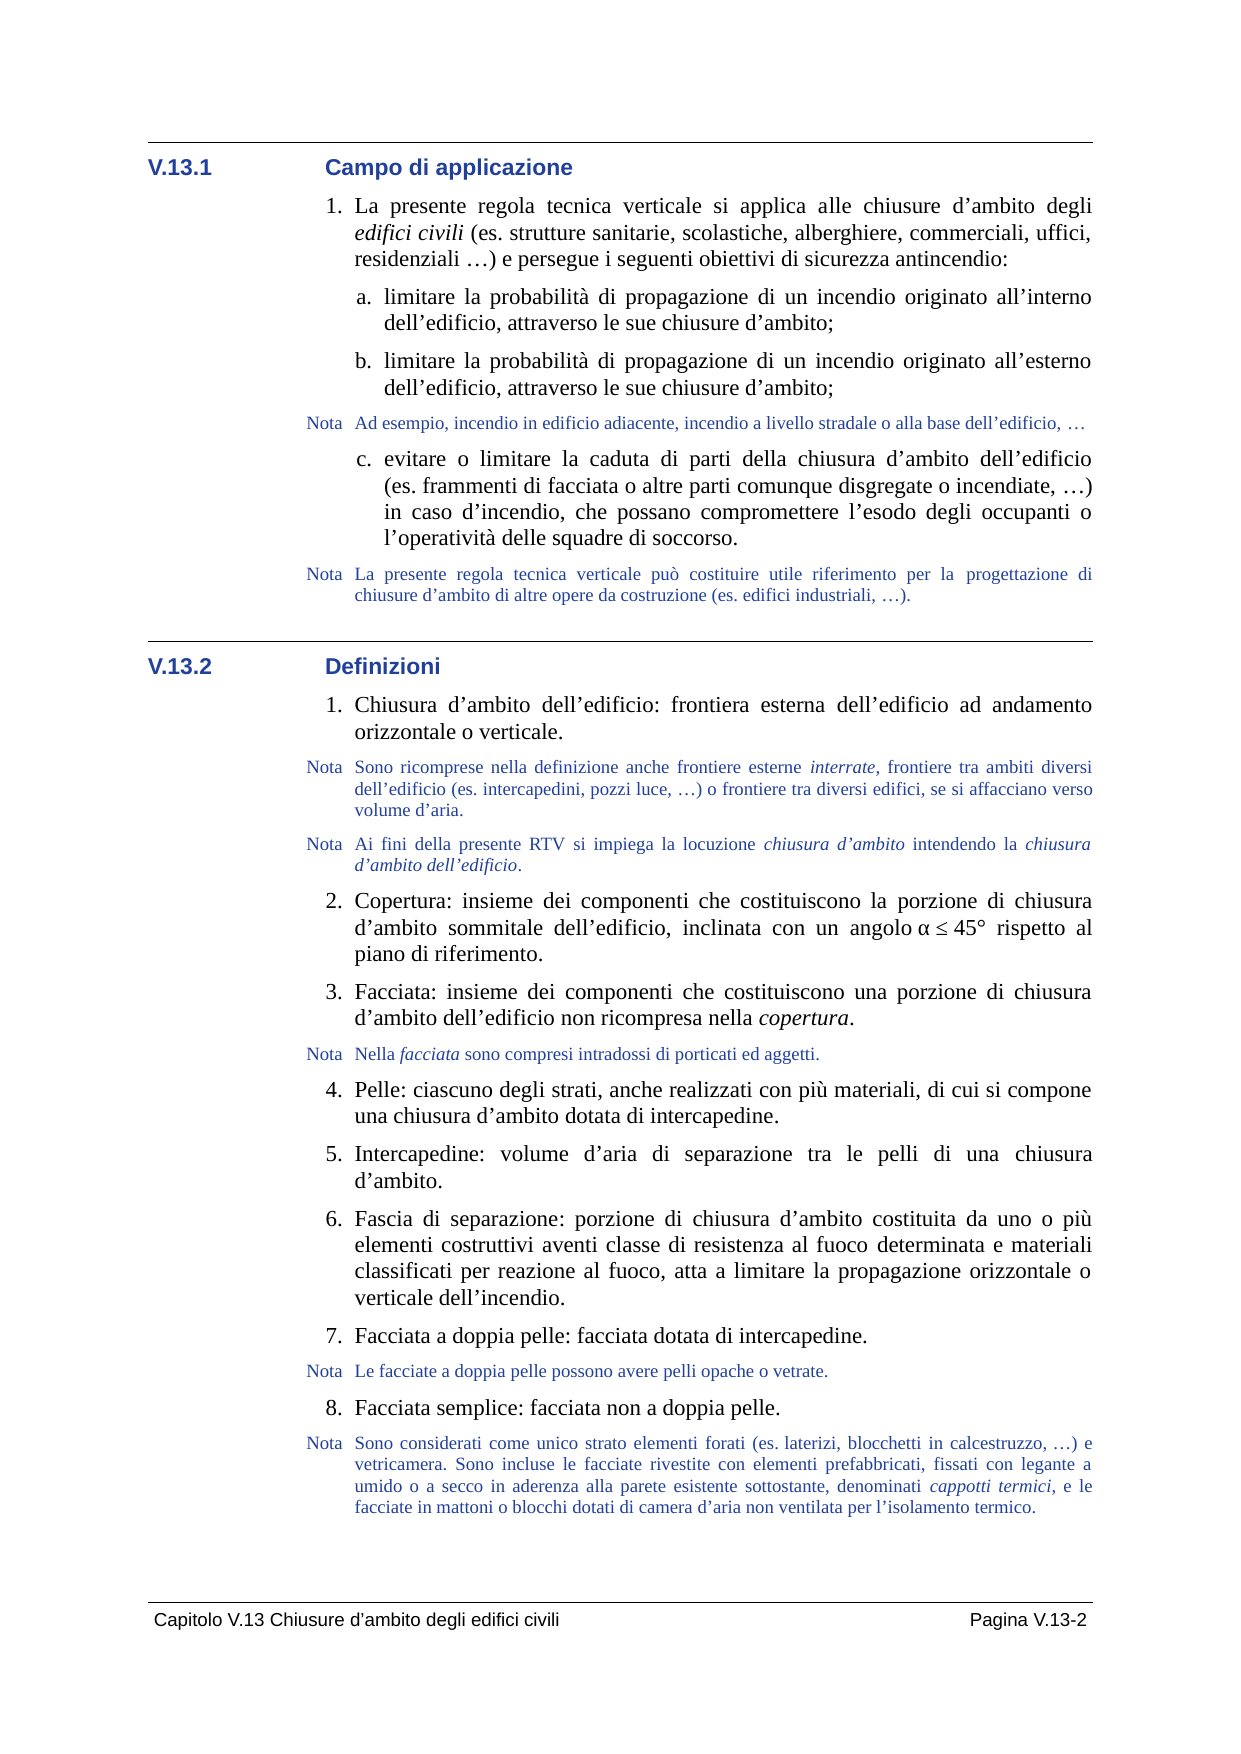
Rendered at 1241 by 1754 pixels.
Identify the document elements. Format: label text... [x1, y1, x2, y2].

list Sono considerati come unico strato elementi forati (es. laterizi, blocchetti in calcestruzzo, …) e vetricamera. Sono incluse le facciate rivestite con elementi prefabbricati, fissati con legante a umido o a secco in aderenza alla parete esistente sottostante, denominati cappotti termici, e le facciate in mattoni o blocchi dotati di camera d’aria non ventilata per l’isolamento termico. [342, 1432, 1093, 1518]
list Le facciate a doppia pelle possono avere pelli opache o vetrate. [342, 1360, 1093, 1382]
list Chiusura d’ambito dell’edificio: frontiera esterna dell’edificio ad andamento orizzontale o verticale. [342, 691, 1093, 744]
list Sono ricomprese nella definizione anche frontiere esterne interrate, frontiere tra ambiti diversi dell’edificio (es. intercapedini, pozzi luce, …) o frontiere tra diversi edifici, se si affacciano verso volume d’aria. [342, 756, 1093, 821]
list Ai fini della presente RTV si impiega la locuzione chiusura d’ambito intendendo la chiusura d’ambito dell’edificio. [342, 832, 1093, 876]
list Nella facciata sono compresi intradossi di porticati ed aggetti. [342, 1043, 1093, 1064]
list Facciata a doppia pelle: facciata dotata di intercapedine. [342, 1322, 1093, 1348]
list Facciata: insieme dei componenti che costituiscono una porzione di chiusura d’ambito dell’edificio non ricompresa nella copertura. [342, 978, 1093, 1031]
list La presente regola tecnica verticale si applica alle chiusure d’ambito degli edifici civili (es. strutture sanitarie, scolastiche, alberghiere, commerciali, uffici, residenziali …) e persegue i seguenti obiettivi di sicurezza antincendio: [342, 192, 1093, 271]
list Pelle: ciascuno degli strati, anche realizzati con più materiali, di cui si compone una chiusura d’ambito dotata di intercapedine. [342, 1076, 1093, 1129]
subtitle Campo di applicazione [148, 143, 1093, 180]
list Facciata semplice: facciata non a doppia pelle. [342, 1393, 1093, 1420]
list La presente regola tecnica verticale può costituire utile riferimento per la progettazione di chiusure d’ambito di altre opere da costruzione (es. edifici industriali, …). [342, 562, 1093, 606]
list limitare la probabilità di propagazione di un incendio originato all’esterno dell’edificio, attraverso le sue chiusure d’ambito; [372, 347, 1093, 400]
list evitare o limitare la caduta di parti della chiusura d’ambito dell’edificio (es. frammenti di facciata o altre parti comunque disgregate o incendiate, …) in caso d’incendio, che possano compromettere l’esodo degli occupanti o l’operatività delle squadre di soccorso. [372, 445, 1093, 551]
list Copertura: insieme dei componenti che costituiscono la porzione di chiusura d’ambito sommitale dell’edificio, inclinata con un angolo α ≤ 45° rispetto al piano di riferimento. [342, 887, 1093, 966]
list Fascia di separazione: porzione di chiusura d’ambito costituita da uno o più elementi costruttivi aventi classe di resistenza al fuoco determinata e materiali classificati per reazione al fuoco, atta a limitare la propagazione orizzontale o verticale dell’incendio. [342, 1205, 1093, 1310]
subtitle Definizioni [148, 642, 1093, 680]
list Intercapedine: volume d’aria di separazione tra le pelli di una chiusura d’ambito. [342, 1140, 1093, 1193]
list limitare la probabilità di propagazione di un incendio originato all’interno dell’edificio, attraverso le sue chiusure d’ambito; [372, 283, 1093, 336]
list Ad esempio, incendio in edificio adiacente, incendio a livello stradale o alla base dell’edificio, … [342, 412, 1093, 433]
